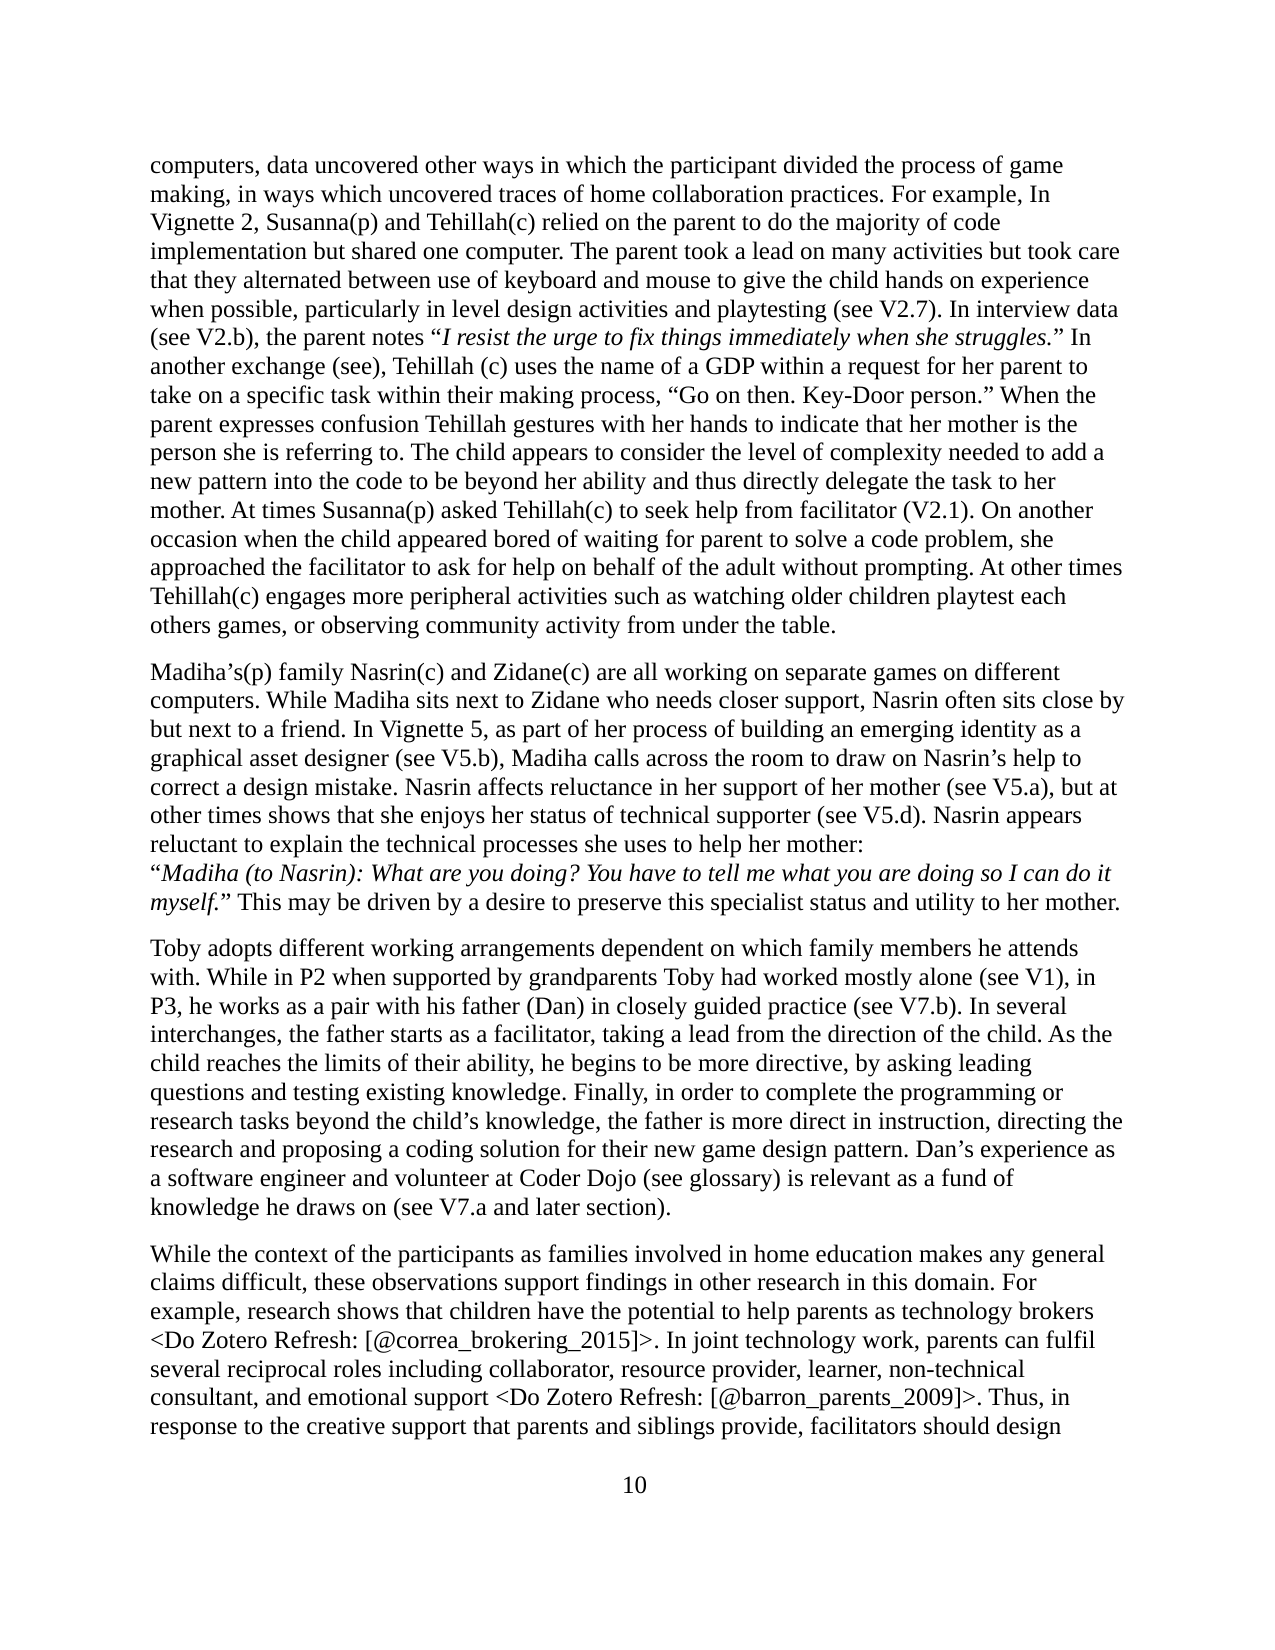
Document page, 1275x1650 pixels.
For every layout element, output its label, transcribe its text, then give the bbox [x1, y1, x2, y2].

text computers, data uncovered other ways in which the participant divided the process of game making, in ways which uncovered traces of home collaboration practices. For example, In Vignette 2, Susanna(p) and Tehillah(c) relied on the parent to do the majority of code implementation but shared one computer. The parent took a lead on many activities but took care that they alternated between use of keyboard and mouse to give the child hands on experience when possible, particularly in level design activities and playtesting (see V2.7). In interview data (see V2.b), the parent notes “I resist the urge to fix things immediately when she struggles.” In another exchange (see), Tehillah (c) uses the name of a GDP within a request for her parent to take on a specific task within their making process, “Go on then. Key-Door person.” When the parent expresses confusion Tehillah gestures with her hands to indicate that her mother is the person she is referring to. The child appears to consider the level of complexity needed to add a new pattern into the code to be beyond her ability and thus directly delegate the task to her mother. At times Susanna(p) asked Tehillah(c) to seek help from facilitator (V2.1). On another occasion when the child appeared bored of waiting for parent to solve a code problem, she approached the facilitator to ask for help on behalf of the adult without prompting. At other times Tehillah(c) engages more peripheral activities such as watching older children playtest each others games, or observing community activity from under the table. [150, 150, 1125, 639]
text While the context of the participants as families involved in home education makes any general claims difficult, these observations support findings in other research in this domain. For example, research shows that children have the potential to help parents as technology brokers <Do Zotero Refresh: [@correa_brokering_2015]>. In joint technology work, parents can fulfil several reciprocal roles including collaborator, resource provider, learner, non-technical consultant, and emotional support <Do Zotero Refresh: [@barron_parents_2009]>. Thus, in response to the creative support that parents and siblings provide, facilitators should design [150, 1239, 1125, 1440]
text Toby adopts different working arrangements dependent on which family members he attends with. While in P2 when supported by grandparents Toby had worked mostly alone (see V1), in P3, he works as a pair with his father (Dan) in closely guided practice (see V7.b). In several interchanges, the father starts as a facilitator, taking a lead from the direction of the child. As the child reaches the limits of their ability, he begins to be more directive, by asking leading questions and testing existing knowledge. Finally, in order to complete the programming or research tasks beyond the child’s knowledge, the father is more direct in instruction, directing the research and proposing a coding solution for their new game design pattern. Dan’s experience as a software engineer and volunteer at Coder Dojo (see glossary) is relevant as a fund of knowledge he draws on (see V7.a and later section). [150, 933, 1125, 1221]
text Madiha’s(p) family Nasrin(c) and Zidane(c) are all working on separate games on different computers. While Madiha sits next to Zidane who needs closer support, Nasrin often sits close by but next to a friend. In Vignette 5, as part of her process of building an emerging identity as a graphical asset designer (see V5.b), Madiha calls across the room to draw on Nasrin’s help to correct a design mistake. Nasrin affects reluctance in her support of her mother (see V5.a), but at other times shows that she enjoys her status of technical supporter (see V5.d). Nasrin appears reluctant to explain the technical processes she uses to help her mother: “Madiha (to Nasrin): What are you doing? You have to tell me what you are doing so I can do it myself.” This may be driven by a desire to preserve this specialist status and utility to her mother. [150, 657, 1125, 915]
